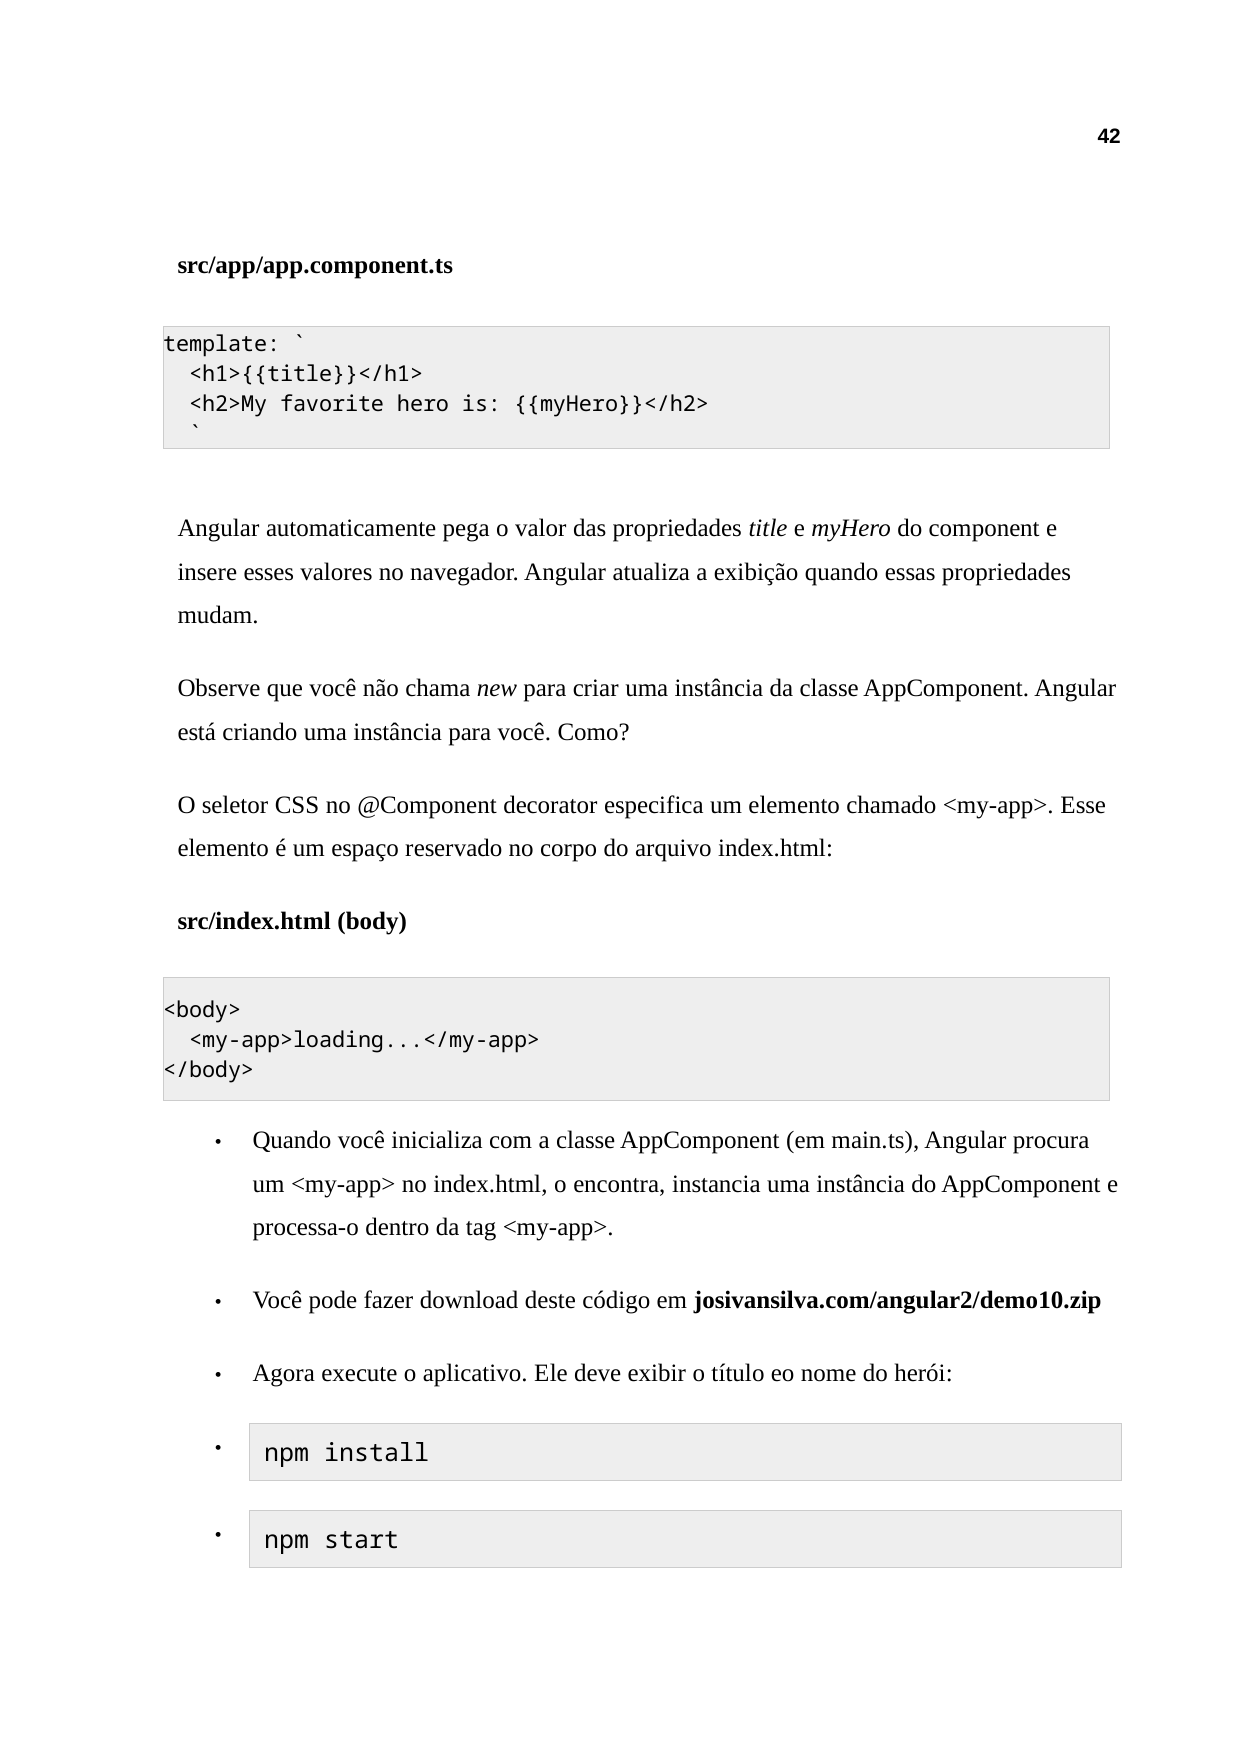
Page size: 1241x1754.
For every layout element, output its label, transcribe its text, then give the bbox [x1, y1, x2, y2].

text src/app/app.component.ts [177, 250, 1122, 279]
text O seletor CSS no @Component decorator especifica um elemento chamado <my-app>. Esse elemento é um espaço reservado no corpo do arquivo index.html: [177, 789, 1122, 862]
list Quando você inicializa com a classe AppComponent (em main.ts), Angular procura um <my-app> no index.html, o encontra, instancia uma instância do AppComponent e processa-o dentro da tag <my-app>. [215, 1125, 1122, 1241]
list Você pode fazer download deste código em josivansilva.com/angular2/demo10.zip [215, 1285, 1122, 1314]
text Angular automaticamente pega o valor das propriedades title e myHero do component e insere esses valores no navegador. Angular atualiza a exibição quando essas propriedades mudam. [177, 469, 1122, 629]
subtitle src/index.html (body) [177, 906, 1122, 935]
text Observe que você não chama new para criar uma instância da classe AppComponent. Angular está criando uma instância para você. Como? [177, 673, 1122, 746]
list Agora execute o aplicativo. Ele deve exibir o título eo nome do herói: [215, 1358, 1122, 1387]
